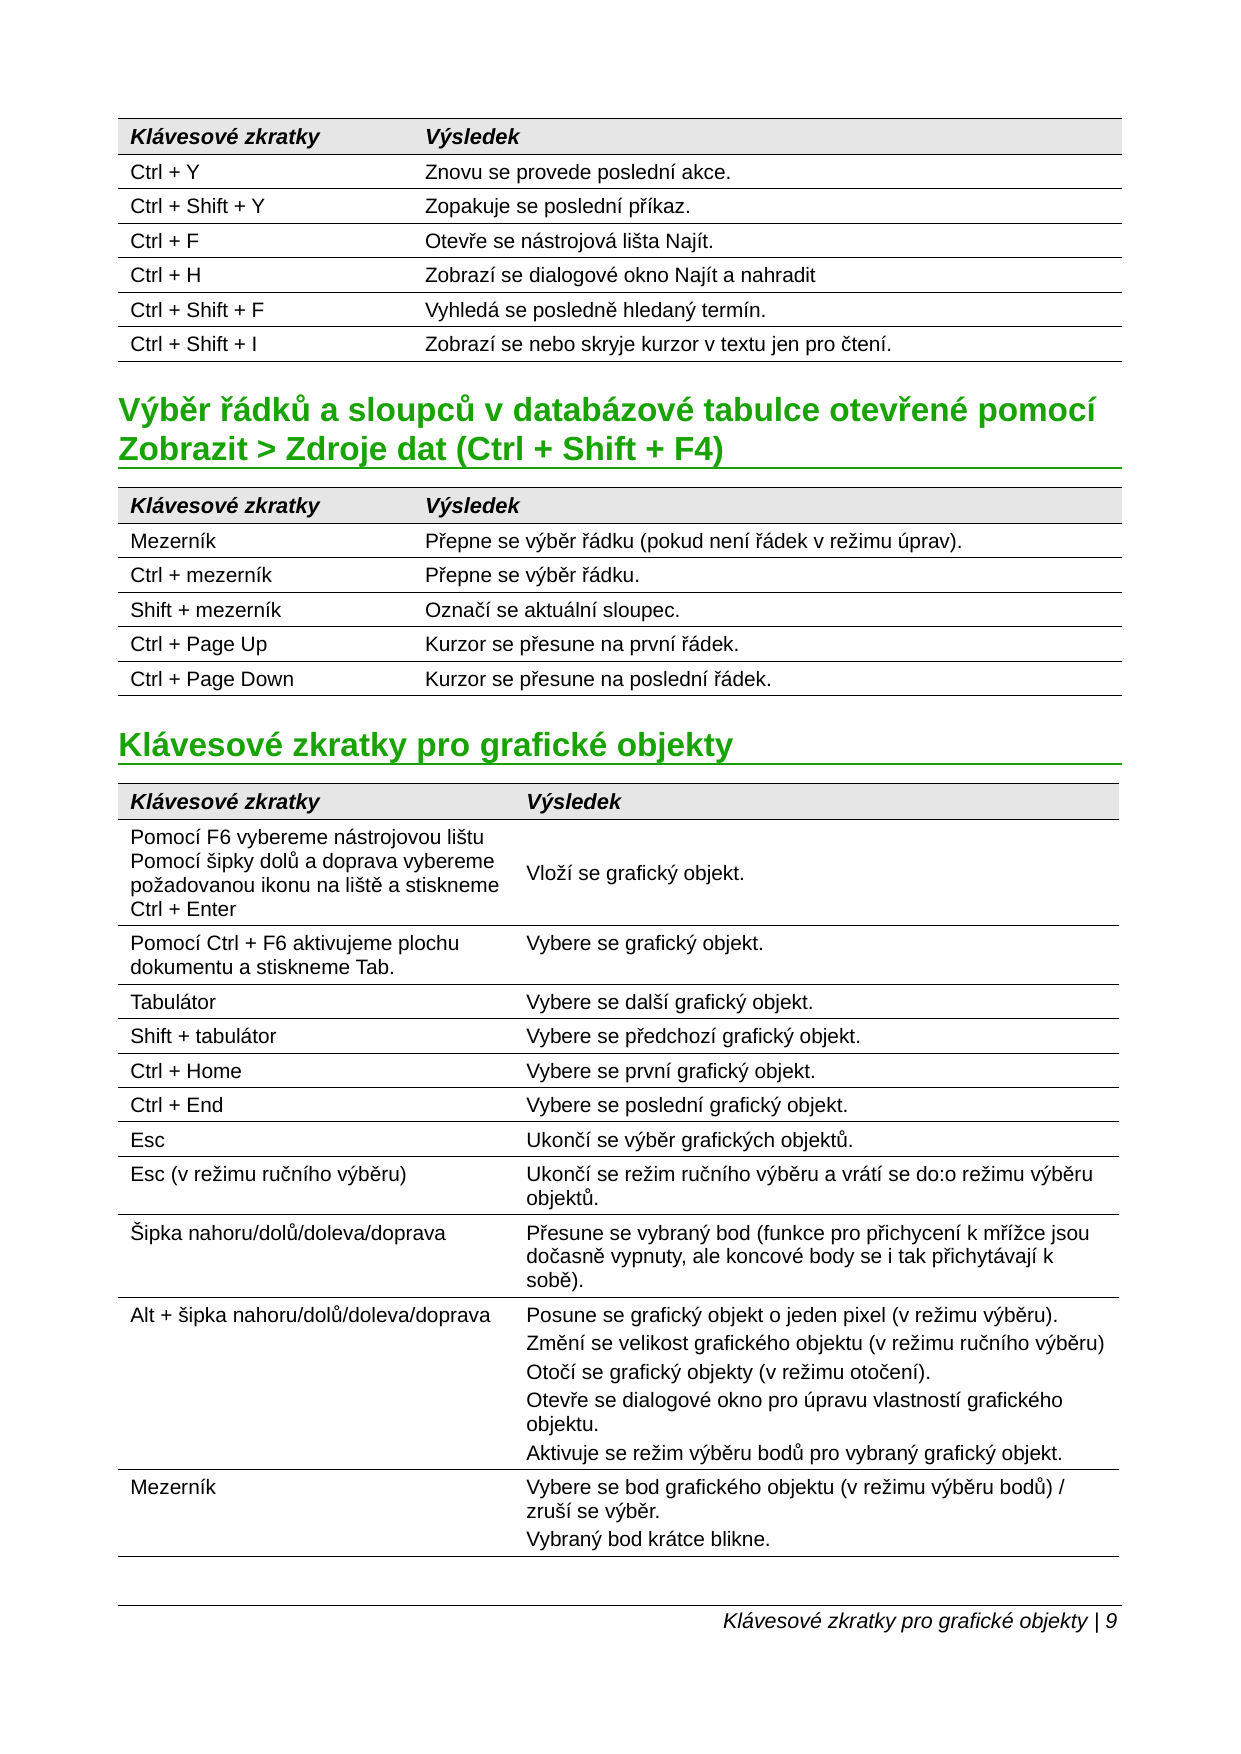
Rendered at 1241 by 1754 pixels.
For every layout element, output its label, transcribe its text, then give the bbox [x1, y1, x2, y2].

table_cell Posune se grafický objekt o jeden pixel (v režimu výběru). Změní se velikost grafického objektu (v režimu ručního výběru) Otočí se grafický objekty (v režimu otočení). Otevře se dialogové okno pro úpravu vlastností grafického objektu. Aktivuje se režim výběru bodů pro vybraný grafický objekt. [514, 1298, 1119, 1469]
table_cell Ctrl + Page Up [118, 627, 413, 661]
table_cell Otevře se nástrojová lišta Najít. [413, 224, 1122, 257]
table_cell Zobrazí se dialogové okno Najít a nahradit [413, 258, 1122, 292]
subtitle Klávesové zkratky pro grafické objekty [118, 725, 1122, 763]
table_cell Ctrl + Page Down [118, 662, 413, 695]
table_cell Vybere se první grafický objekt. [514, 1054, 1119, 1087]
table_cell Ctrl + Shift + Y [118, 189, 413, 223]
table_header Výsledek [514, 784, 1119, 819]
table_cell Vybere se bod grafického objektu (v režimu výběru bodů) / zruší se výběr. Vybraný bod krátce blikne. [514, 1470, 1119, 1556]
table_cell Ctrl + mezerník [118, 558, 413, 592]
table_cell Ukončí se výběr grafických objektů. [514, 1122, 1119, 1156]
table_cell Ctrl + End [118, 1088, 514, 1121]
table_cell Ctrl + H [118, 258, 413, 292]
table_cell Vloží se grafický objekt. [514, 820, 1119, 925]
table_header Výsledek [413, 119, 1122, 154]
table_cell Vybere se předchozí grafický objekt. [514, 1019, 1119, 1052]
table_cell Vybere se poslední grafický objekt. [514, 1088, 1119, 1121]
table_cell Shift + mezerník [118, 593, 413, 626]
table_header Výsledek [413, 488, 1122, 523]
table_cell Ctrl + F [118, 224, 413, 257]
table_cell Vybere se grafický objekt. [514, 926, 1119, 983]
table_cell Mezerník [118, 524, 413, 557]
table_cell Kurzor se přesune na poslední řádek. [413, 662, 1122, 695]
table_cell Pomocí Ctrl + F6 aktivujeme plochu dokumentu a stiskneme Tab. [118, 926, 514, 983]
table_cell Zopakuje se poslední příkaz. [413, 189, 1122, 223]
table_cell Šipka nahoru/dolů/doleva/doprava [118, 1215, 514, 1297]
table_cell Pomocí F6 vybereme nástrojovou lištu Pomocí šipky dolů a doprava vybereme požadovanou ikonu na liště a stiskneme Ctrl + Enter [118, 820, 514, 925]
table_cell Ctrl + Y [118, 155, 413, 188]
table_cell Kurzor se přesune na první řádek. [413, 627, 1122, 661]
table_cell Shift + tabulátor [118, 1019, 514, 1052]
table_cell Ctrl + Home [118, 1054, 514, 1087]
table_cell Přesune se vybraný bod (funkce pro přichycení k mřížce jsou dočasně vypnuty, ale koncové body se i tak přichytávají k sobě). [514, 1215, 1119, 1297]
table_cell Zobrazí se nebo skryje kurzor v textu jen pro čtení. [413, 327, 1122, 361]
table_cell Ukončí se režim ručního výběru a vrátí se do:o režimu výběru objektů. [514, 1157, 1119, 1214]
table_cell Ctrl + Shift + I [118, 327, 413, 361]
table_cell Znovu se provede poslední akce. [413, 155, 1122, 188]
table_cell Vybere se další grafický objekt. [514, 985, 1119, 1018]
table_cell Mezerník [118, 1470, 514, 1556]
table_cell Ctrl + Shift + F [118, 293, 413, 326]
table_cell Označí se aktuální sloupec. [413, 593, 1122, 626]
table_cell Vyhledá se posledně hledaný termín. [413, 293, 1122, 326]
table_header Klávesové zkratky [118, 784, 514, 819]
table_header Klávesové zkratky [118, 488, 413, 523]
table_cell Esc (v režimu ručního výběru) [118, 1157, 514, 1214]
table_header Klávesové zkratky [118, 119, 413, 154]
table_cell Esc [118, 1122, 514, 1156]
table_cell Tabulátor [118, 985, 514, 1018]
table_cell Přepne se výběr řádku (pokud není řádek v režimu úprav). [413, 524, 1122, 557]
table_cell Přepne se výběr řádku. [413, 558, 1122, 592]
table_cell Alt + šipka nahoru/dolů/doleva/doprava [118, 1298, 514, 1469]
subtitle Výběr řádků a sloupců v databázové tabulce otevřené pomocí Zobrazit > Zdroje dat (Ctrl + Shift + F4) [118, 390, 1122, 467]
